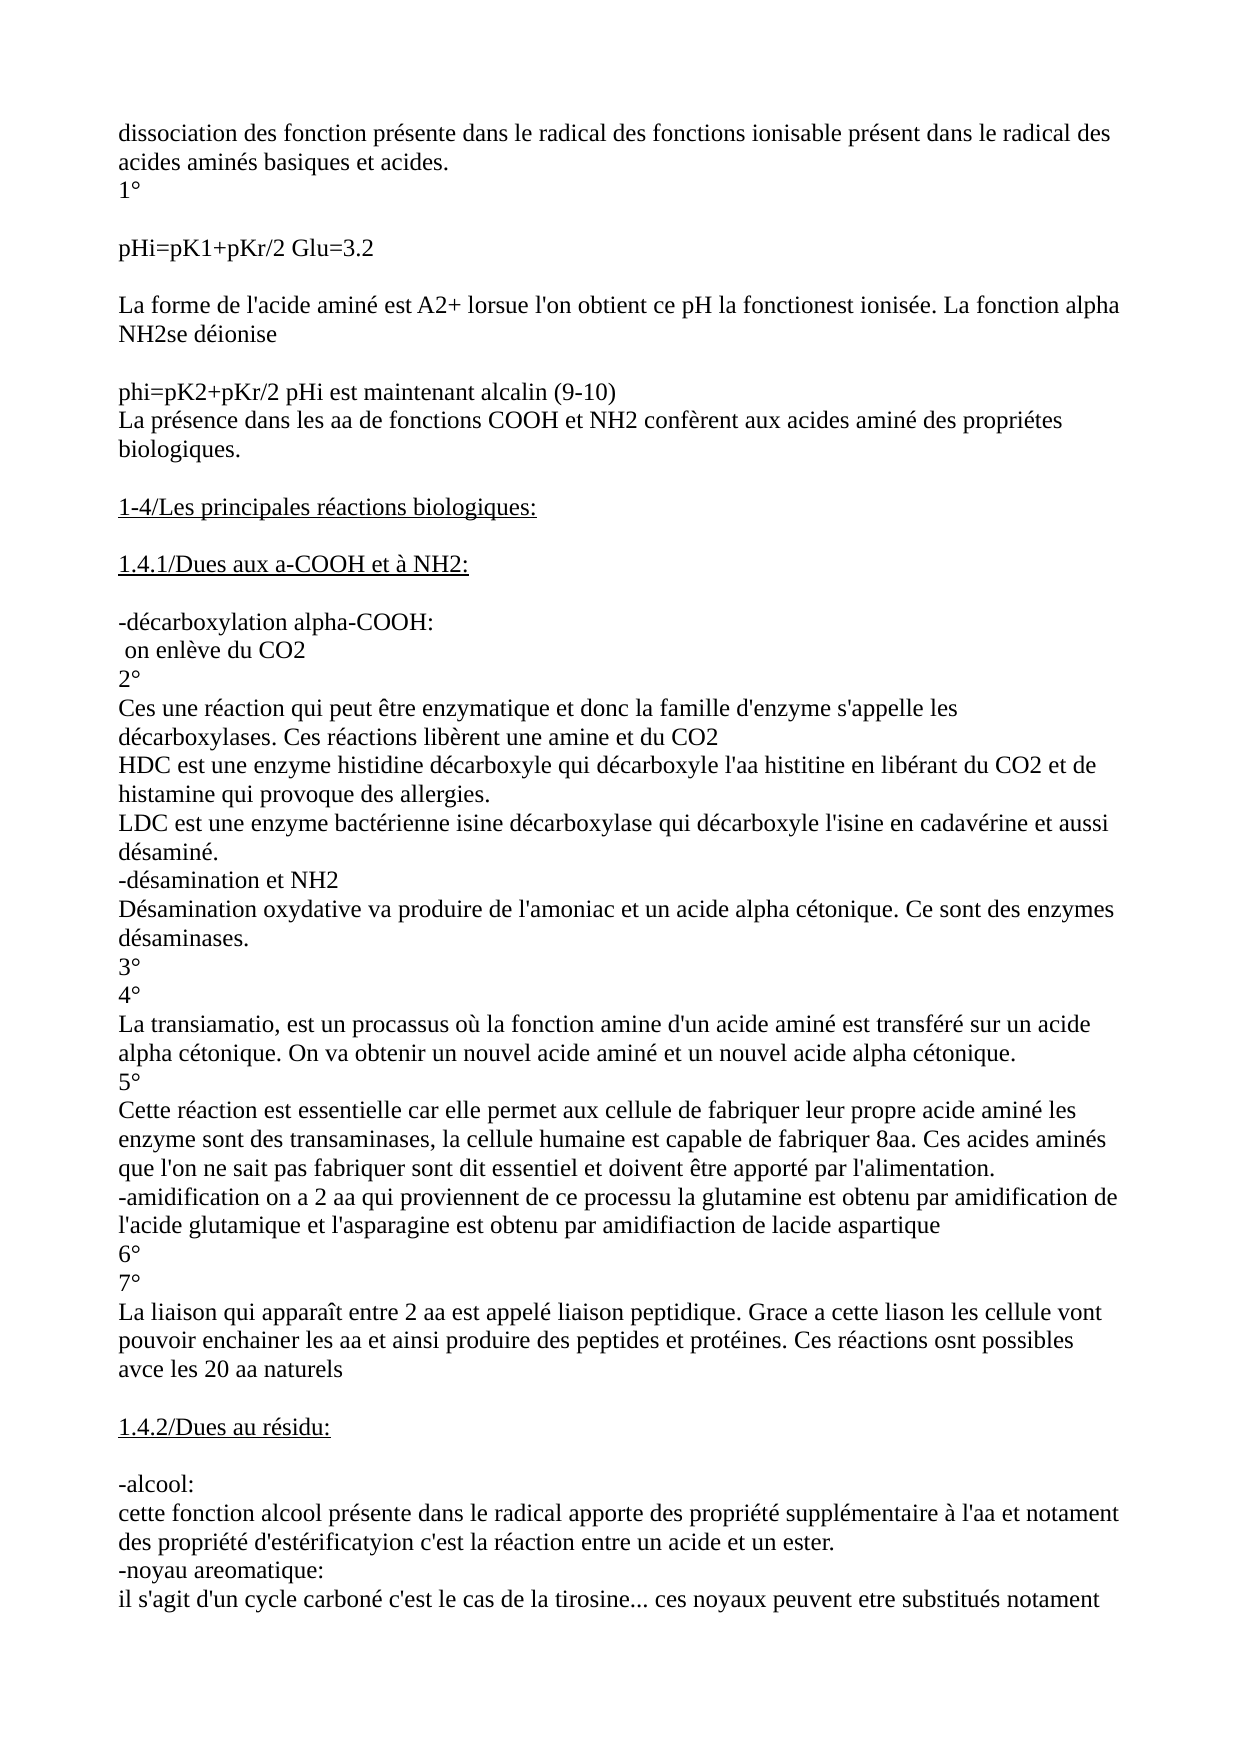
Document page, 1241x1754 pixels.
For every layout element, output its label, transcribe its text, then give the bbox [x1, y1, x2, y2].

text HDC est une enzyme histidine décarboxyle qui décarboxyle l'aa histitine en libérant du CO2 et de histamine qui provoque des allergies. [118, 751, 1122, 808]
text 2° [118, 664, 1122, 693]
text dissociation des fonction présente dans le radical des fonctions ionisable présent dans le radical des acides aminés basiques et acides. [118, 118, 1122, 176]
text 5° [118, 1067, 1122, 1096]
text on enlève du CO2 [118, 636, 1122, 664]
text -amidification on a 2 aa qui proviennent de ce processu la glutamine est obtenu par amidification de l'acide glutamique et l'asparagine est obtenu par amidifiaction de lacide aspartique [118, 1182, 1122, 1239]
text -désamination et NH2 [118, 866, 1122, 894]
text -noyau areomatique: [118, 1556, 1122, 1584]
text phi=pK2+pKr/2 pHi est maintenant alcalin (9-10) [118, 377, 1122, 406]
text 7° [118, 1268, 1122, 1297]
text -décarboxylation alpha-COOH: [118, 607, 1122, 636]
text Désamination oxydative va produire de l'amoniac et un acide alpha cétonique. Ce sont des enzymes désaminases. [118, 894, 1122, 952]
text LDC est une enzyme bactérienne isine décarboxylase qui décarboxyle l'isine en cadavérine et aussi désaminé. [118, 808, 1122, 866]
text La forme de l'acide aminé est A2+ lorsue l'on obtient ce pH la fonctionest ionisée. La fonction alpha NH2se déionise [118, 291, 1122, 348]
text Ces une réaction qui peut être enzymatique et donc la famille d'enzyme s'appelle les décarboxylases. Ces réactions libèrent une amine et du CO2 [118, 693, 1122, 751]
text 1.4.2/Dues au résidu: [118, 1412, 1122, 1441]
text 4° [118, 981, 1122, 1009]
text 1-4/Les principales réactions biologiques: [118, 492, 1122, 521]
text 1° [118, 176, 1122, 204]
text La liaison qui apparaît entre 2 aa est appelé liaison peptidique. Grace a cette liason les cellule vont pouvoir enchainer les aa et ainsi produire des peptides et protéines. Ces réactions osnt possibles avce les 20 aa naturels [118, 1297, 1122, 1383]
text -alcool: [118, 1469, 1122, 1498]
text il s'agit d'un cycle carboné c'est le cas de la tirosine... ces noyaux peuvent etre substitués notament [118, 1584, 1122, 1613]
text 1.4.1/Dues aux a-COOH et à NH2: [118, 549, 1122, 578]
text Cette réaction est essentielle car elle permet aux cellule de fabriquer leur propre acide aminé les enzyme sont des transaminases, la cellule humaine est capable de fabriquer 8aa. Ces acides aminés que l'on ne sait pas fabriquer sont dit essentiel et doivent être apporté par l'alimentation. [118, 1096, 1122, 1182]
text cette fonction alcool présente dans le radical apporte des propriété supplémentaire à l'aa et notament des propriété d'estérificatyion c'est la réaction entre un acide et un ester. [118, 1498, 1122, 1556]
text La présence dans les aa de fonctions COOH et NH2 confèrent aux acides aminé des propriétes biologiques. [118, 406, 1122, 463]
text 3° [118, 952, 1122, 981]
text 6° [118, 1239, 1122, 1268]
text pHi=pK1+pKr/2 Glu=3.2 [118, 233, 1122, 262]
text La transiamatio, est un procassus où la fonction amine d'un acide aminé est transféré sur un acide alpha cétonique. On va obtenir un nouvel acide aminé et un nouvel acide alpha cétonique. [118, 1009, 1122, 1067]
